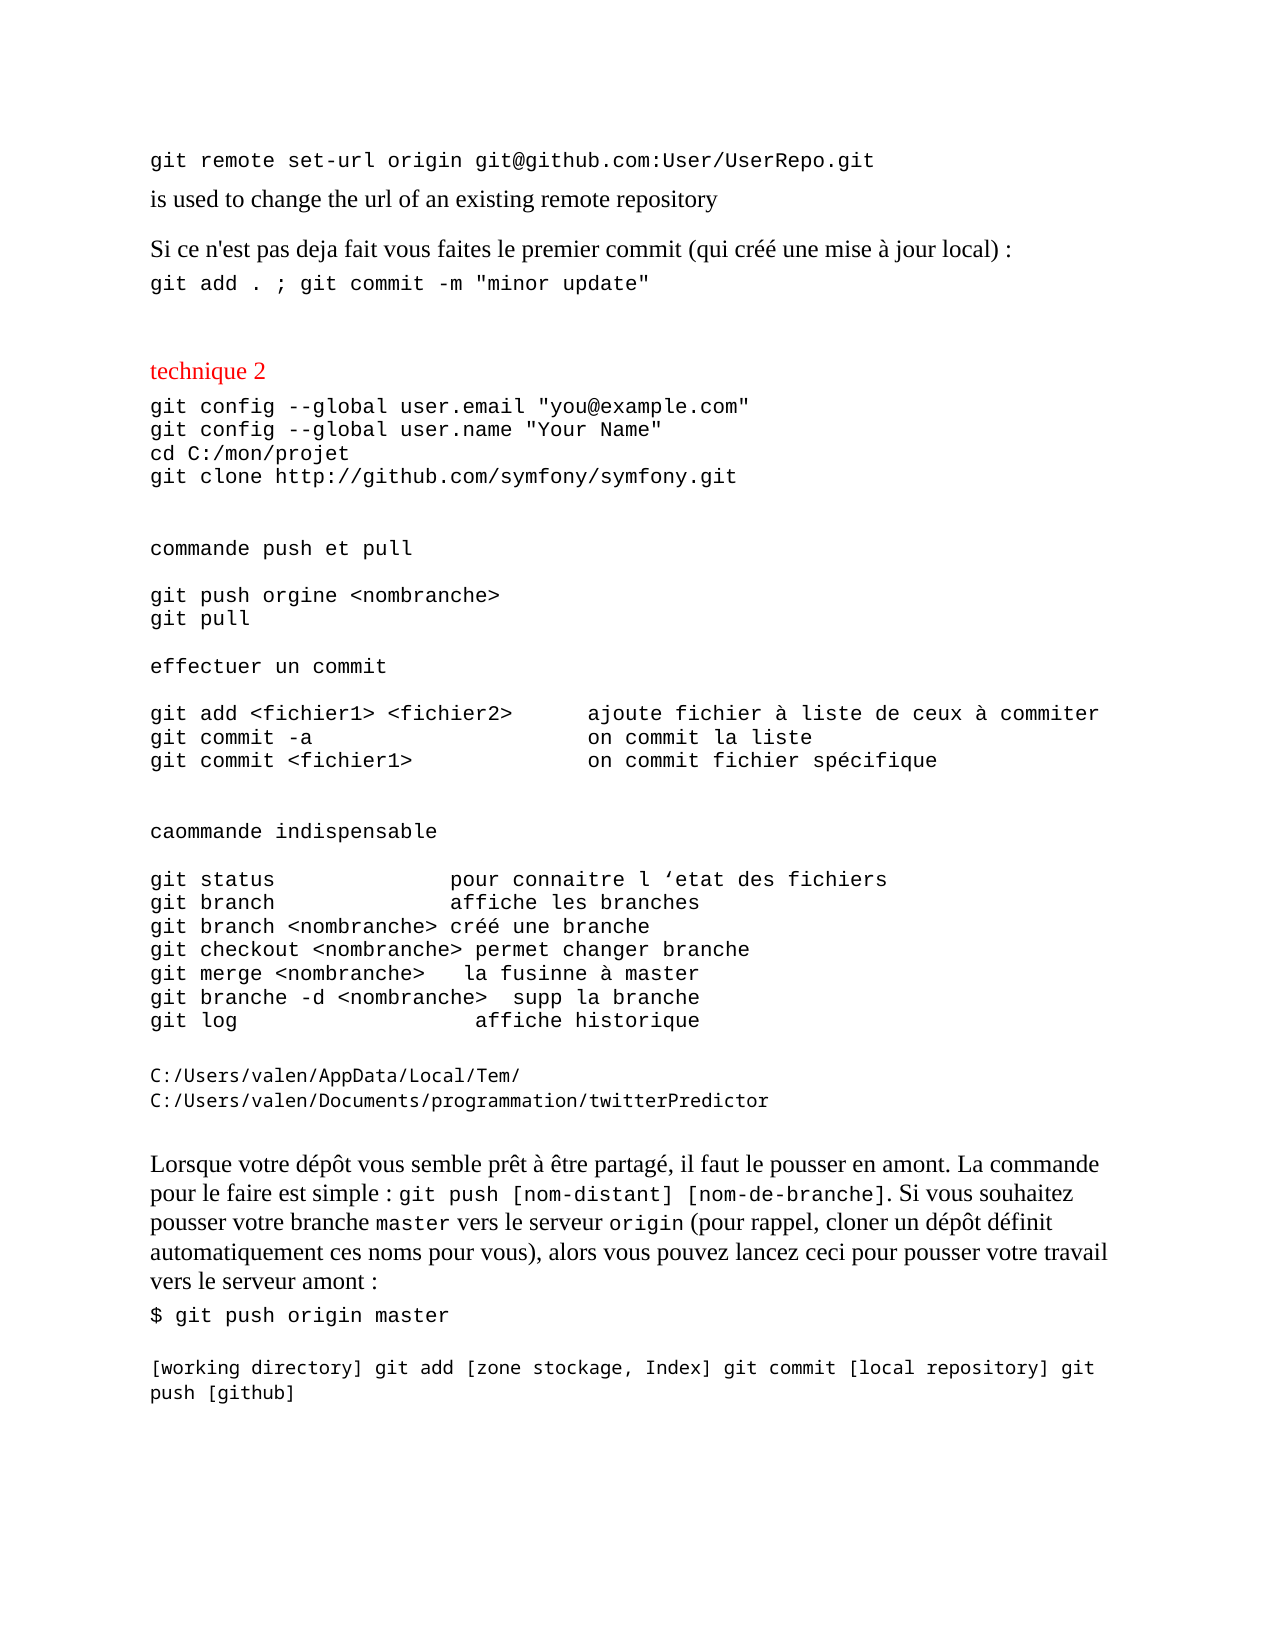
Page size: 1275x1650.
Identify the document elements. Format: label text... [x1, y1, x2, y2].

text git remote set-url origin git@github.com:User/UserRepo.git [150, 150, 1125, 174]
text git config --global user.name "Your Name" [150, 419, 1125, 443]
text git log affiche historique [150, 1010, 1125, 1034]
text git commit <fichier1> on commit fichier spécifique [150, 750, 1125, 774]
text git config --global user.email "you@example.com" [150, 396, 1125, 419]
text git push orgine <nombranche> [150, 585, 1125, 608]
text $ git push origin master [150, 1305, 1125, 1328]
text git branche -d <nombranche> supp la branche [150, 987, 1125, 1010]
text is used to change the url of an existing remote repository [150, 184, 1125, 213]
text effectuer un commit [150, 656, 1125, 679]
text [working directory] git add [zone stockage, Index] git commit [local repository] git push [github] [150, 1354, 1125, 1405]
text technique 2 [150, 356, 1125, 385]
text git add . ; git commit -m "minor update" [150, 273, 1125, 296]
text git commit -a on commit la liste [150, 727, 1125, 750]
text commande push et pull [150, 537, 1125, 561]
text C:/Users/valen/AppData/Local/Tem/ [150, 1062, 1125, 1088]
text git merge <nombranche> la fusinne à master [150, 963, 1125, 987]
text git checkout <nombranche> permet changer branche [150, 939, 1125, 963]
text Si ce n'est pas deja fait vous faites le premier commit (qui créé une mise à jour local) : [150, 234, 1125, 262]
text cd C:/mon/projet [150, 443, 1125, 467]
text git add <fichier1> <fichier2> ajoute fichier à liste de ceux à commiter [150, 703, 1125, 727]
text git status pour connaitre l ‘etat des fichiers [150, 868, 1125, 892]
text C:/Users/valen/Documents/programmation/twitterPredictor [150, 1088, 1125, 1113]
text git clone http://github.com/symfony/symfony.git [150, 467, 1125, 490]
text Lorsque votre dépôt vous semble prêt à être partagé, il faut le pousser en amont. La commande pour le faire est simple : git push [nom-distant] [nom-de-branche]. Si vous souhaitez pousser votre branche master vers le serveur origin (pour rappel, cloner un dépôt définit automatiquement ces noms pour vous), alors vous pouvez lancez ceci pour pousser votre travail vers le serveur amont : [150, 1149, 1125, 1294]
text git pull [150, 608, 1125, 632]
text caommande indispensable [150, 821, 1125, 845]
text git branch <nombranche> créé une branche [150, 916, 1125, 939]
text git branch affiche les branches [150, 892, 1125, 916]
